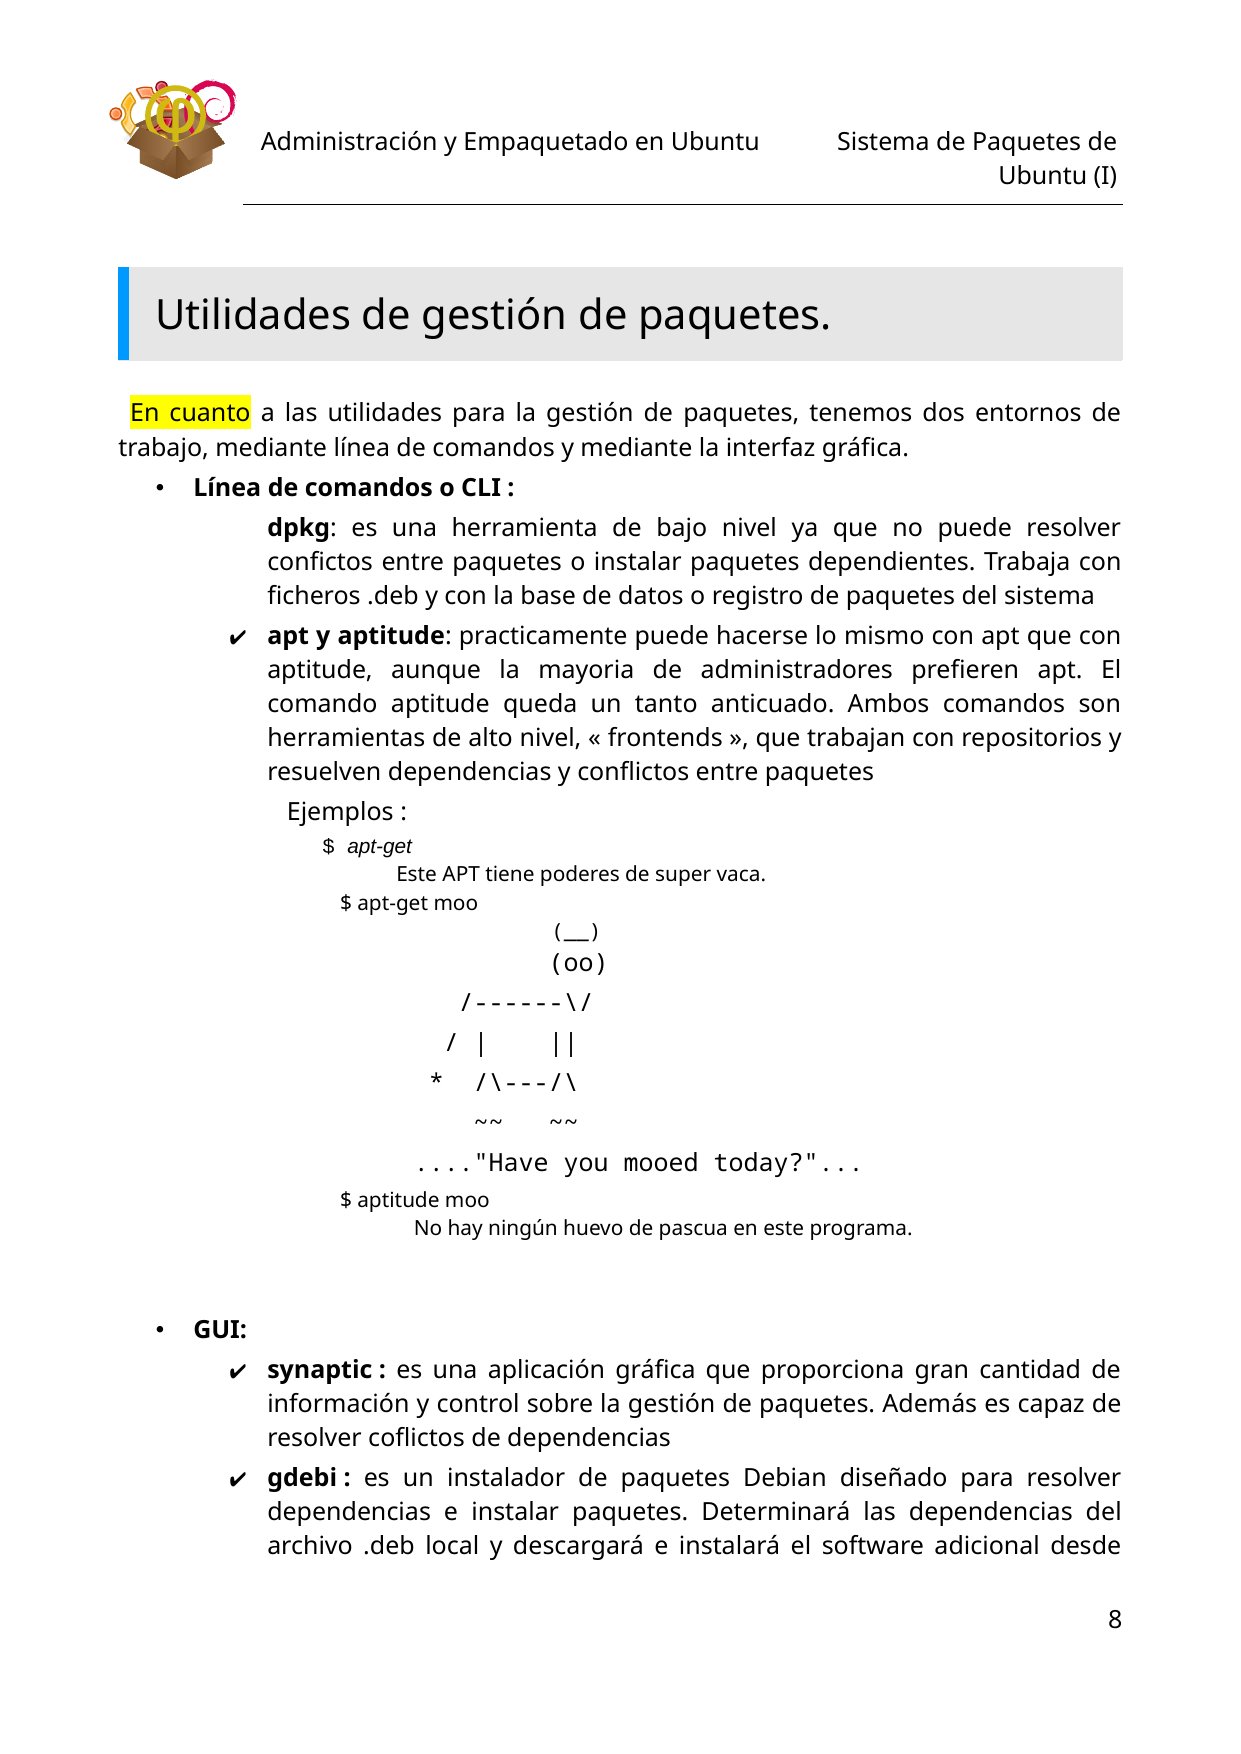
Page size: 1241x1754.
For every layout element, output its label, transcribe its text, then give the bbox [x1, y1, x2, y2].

list Línea de comandos o CLI : [156, 469, 1122, 503]
list gdebi : es un instalador de paquetes Debian diseñado para resolver dependencias e instalar paquetes. Determinará las dependencias del archivo .deb local y descargará e instalará el software adicional desde [229, 1459, 1122, 1562]
list GUI: [156, 1311, 1122, 1346]
text $ apt-get moo [118, 888, 1074, 916]
subtitle Utilidades de gestión de paquetes. [129, 268, 1122, 360]
text ...."Have you mooed today?"... [413, 1145, 1074, 1179]
text No hay ningún huevo de pascua en este programa. [192, 1213, 1074, 1242]
text Este APT tiene poderes de super vaca. [174, 859, 1074, 888]
text (__) [413, 916, 1074, 945]
text $ aptitude moo [118, 1185, 1074, 1213]
text * /\---/\ [413, 1065, 1074, 1099]
text En cuanto a las utilidades para la gestión de paquetes, tenemos dos entornos de trabajo, mediante línea de comandos y mediante la interfaz gráfica. [118, 395, 1122, 463]
list dpkg: es una herramienta de bajo nivel ya que no puede resolver confictos entre paquetes o instalar paquetes dependientes. Trabaja con ficheros .deb y con la base de datos o registro de paquetes del sistema [229, 509, 1122, 611]
text Ejemplos : [118, 793, 1122, 828]
text $ apt-get [174, 833, 1074, 859]
text /------\/ [413, 985, 1074, 1019]
list apt y aptitude: practicamente puede hacerse lo mismo con apt que con aptitude, aunque la mayoria de administradores prefieren apt. El comando aptitude queda un tanto anticuado. Ambos comandos son herramientas de alto nivel, « frontends », que trabajan con repositorios y resuelven dependencias y conflictos entre paquetes [229, 617, 1122, 788]
list synaptic : es una aplicación gráfica que proporciona gran cantidad de información y control sobre la gestión de paquetes. Además es capaz de resolver coflictos de dependencias [229, 1351, 1122, 1454]
text ~~ ~~ [413, 1105, 1074, 1139]
text / | || [413, 1025, 1074, 1059]
text (oo) [413, 945, 1074, 979]
